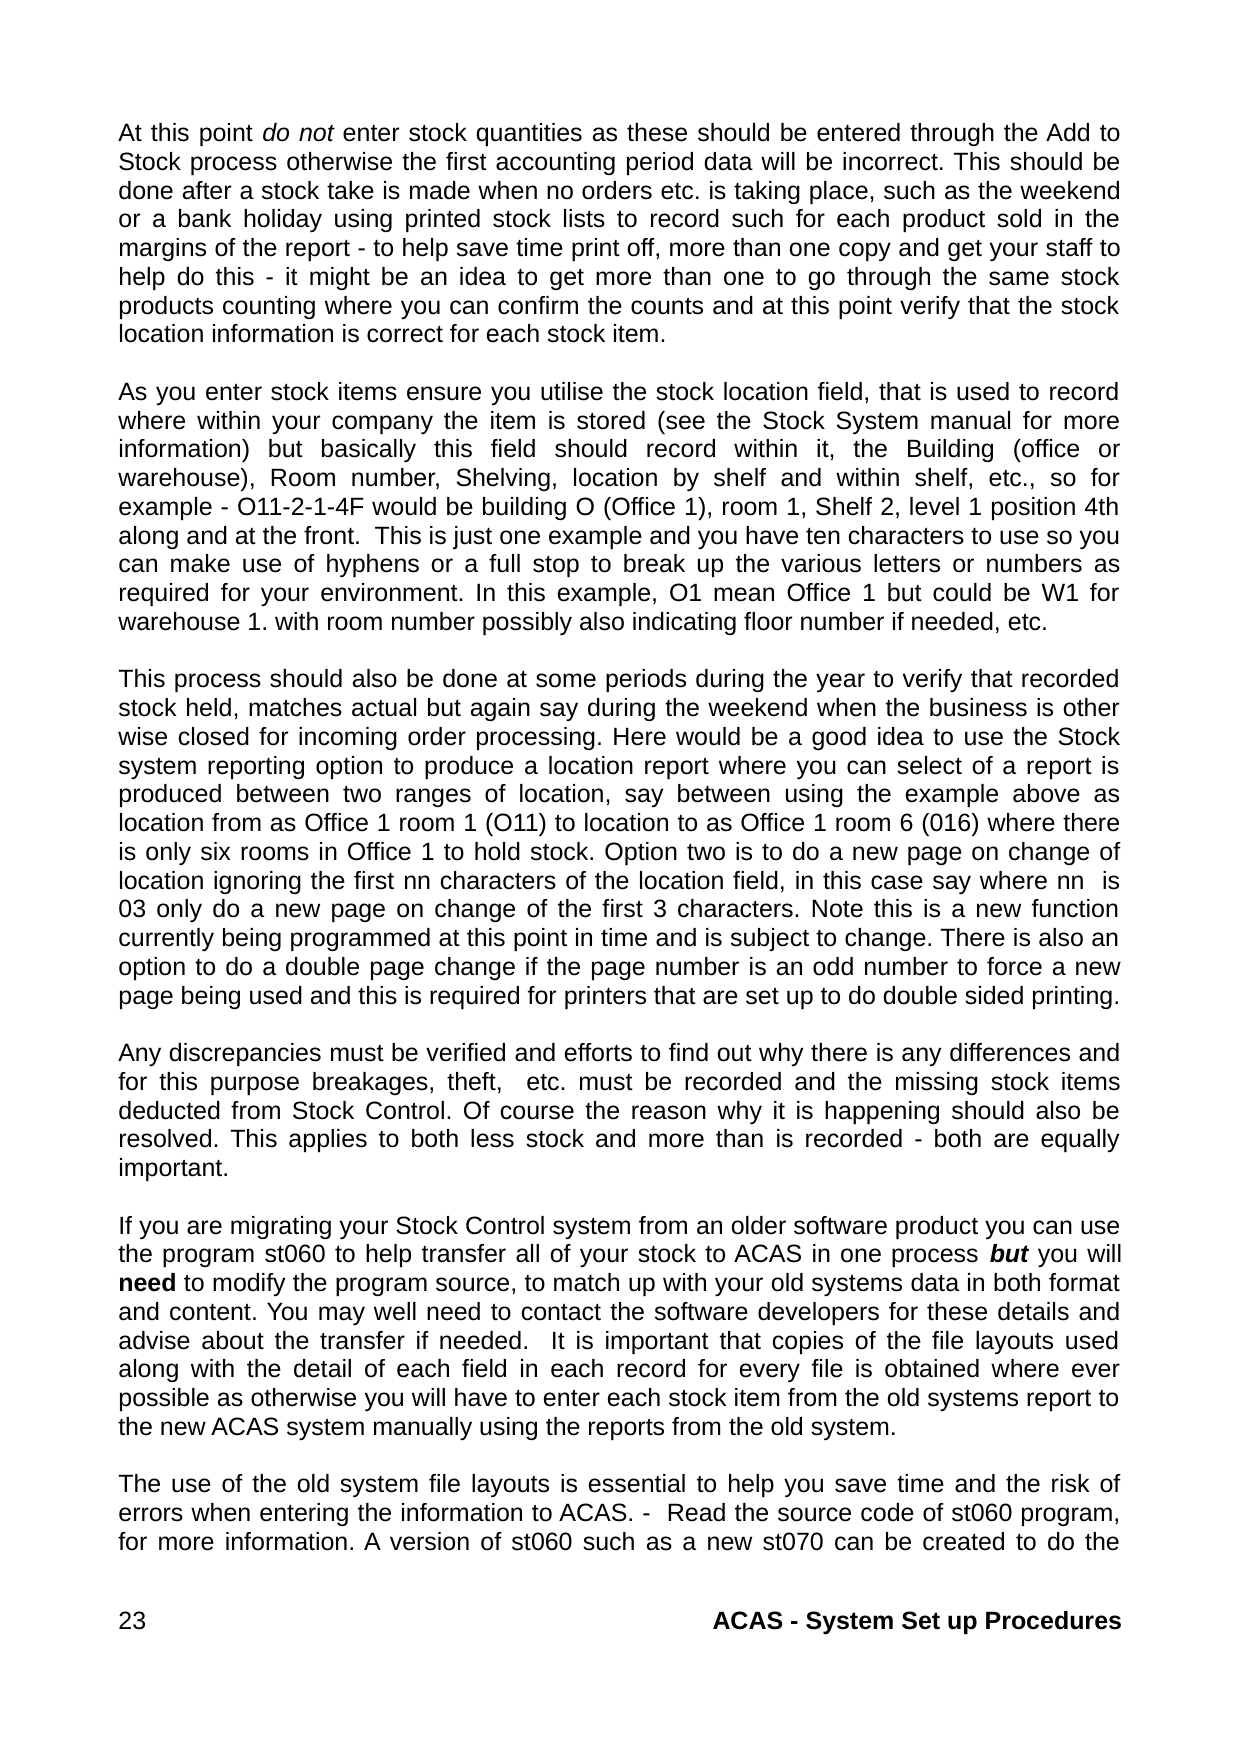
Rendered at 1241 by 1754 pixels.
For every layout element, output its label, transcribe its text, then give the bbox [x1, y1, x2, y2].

text This process should also be done at some periods during the year to verify that recorded stock held, matches actual but again say during the weekend when the business is other wise closed for incoming order processing. Here would be a good idea to use the Stock system reporting option to produce a location report where you can select of a report is produced between two ranges of location, say between using the example above as location from as Office 1 room 1 (O11) to location to as Office 1 room 6 (016) where there is only six rooms in Office 1 to hold stock. Option two is to do a new page on change of location ignoring the first nn characters of the location field, in this case say where nn is 03 only do a new page on change of the first 3 characters. Note this is a new function currently being programmed at this point in time and is subject to change. There is also an option to do a double page change if the page number is an odd number to force a new page being used and this is required for printers that are set up to do double sided printing. [118, 664, 1122, 1009]
text The use of the old system file layouts is essential to help you save time and the risk of errors when entering the information to ACAS. - Read the source code of st060 program, for more information. A version of st060 such as a new st070 can be created to do the [118, 1469, 1122, 1556]
text If you are migrating your Stock Control system from an older software product you can use the program st060 to help transfer all of your stock to ACAS in one process but you will need to modify the program source, to match up with your old systems data in both format and content. You may well need to contact the software developers for these details and advise about the transfer if needed. It is important that copies of the file layouts used along with the detail of each field in each record for every file is obtained where ever possible as otherwise you will have to enter each stock item from the old systems report to the new ACAS system manually using the reports from the old system. [118, 1211, 1122, 1441]
text As you enter stock items ensure you utilise the stock location field, that is used to record where within your company the item is stored (see the Stock System manual for more information) but basically this field should record within it, the Building (office or warehouse), Room number, Shelving, location by shelf and within shelf, etc., so for example - O11-2-1-4F would be building O (Office 1), room 1, Shelf 2, level 1 position 4th along and at the front. This is just one example and you have ten characters to use so you can make use of hyphens or a full stop to break up the various letters or numbers as required for your environment. In this example, O1 mean Office 1 but could be W1 for warehouse 1. with room number possibly also indicating floor number if needed, etc. [118, 377, 1122, 636]
text Any discrepancies must be verified and efforts to find out why there is any differences and for this purpose breakages, theft, etc. must be recorded and the missing stock items deducted from Stock Control. Of course the reason why it is happening should also be resolved. This applies to both less stock and more than is recorded - both are equally important. [118, 1038, 1122, 1182]
text At this point do not enter stock quantities as these should be entered through the Add to Stock process otherwise the first accounting period data will be incorrect. This should be done after a stock take is made when no orders etc. is taking place, such as the weekend or a bank holiday using printed stock lists to record such for each product sold in the margins of the report - to help save time print off, more than one copy and get your staff to help do this - it might be an idea to get more than one to go through the same stock products counting where you can confirm the counts and at this point verify that the stock location information is correct for each stock item. [118, 118, 1122, 348]
